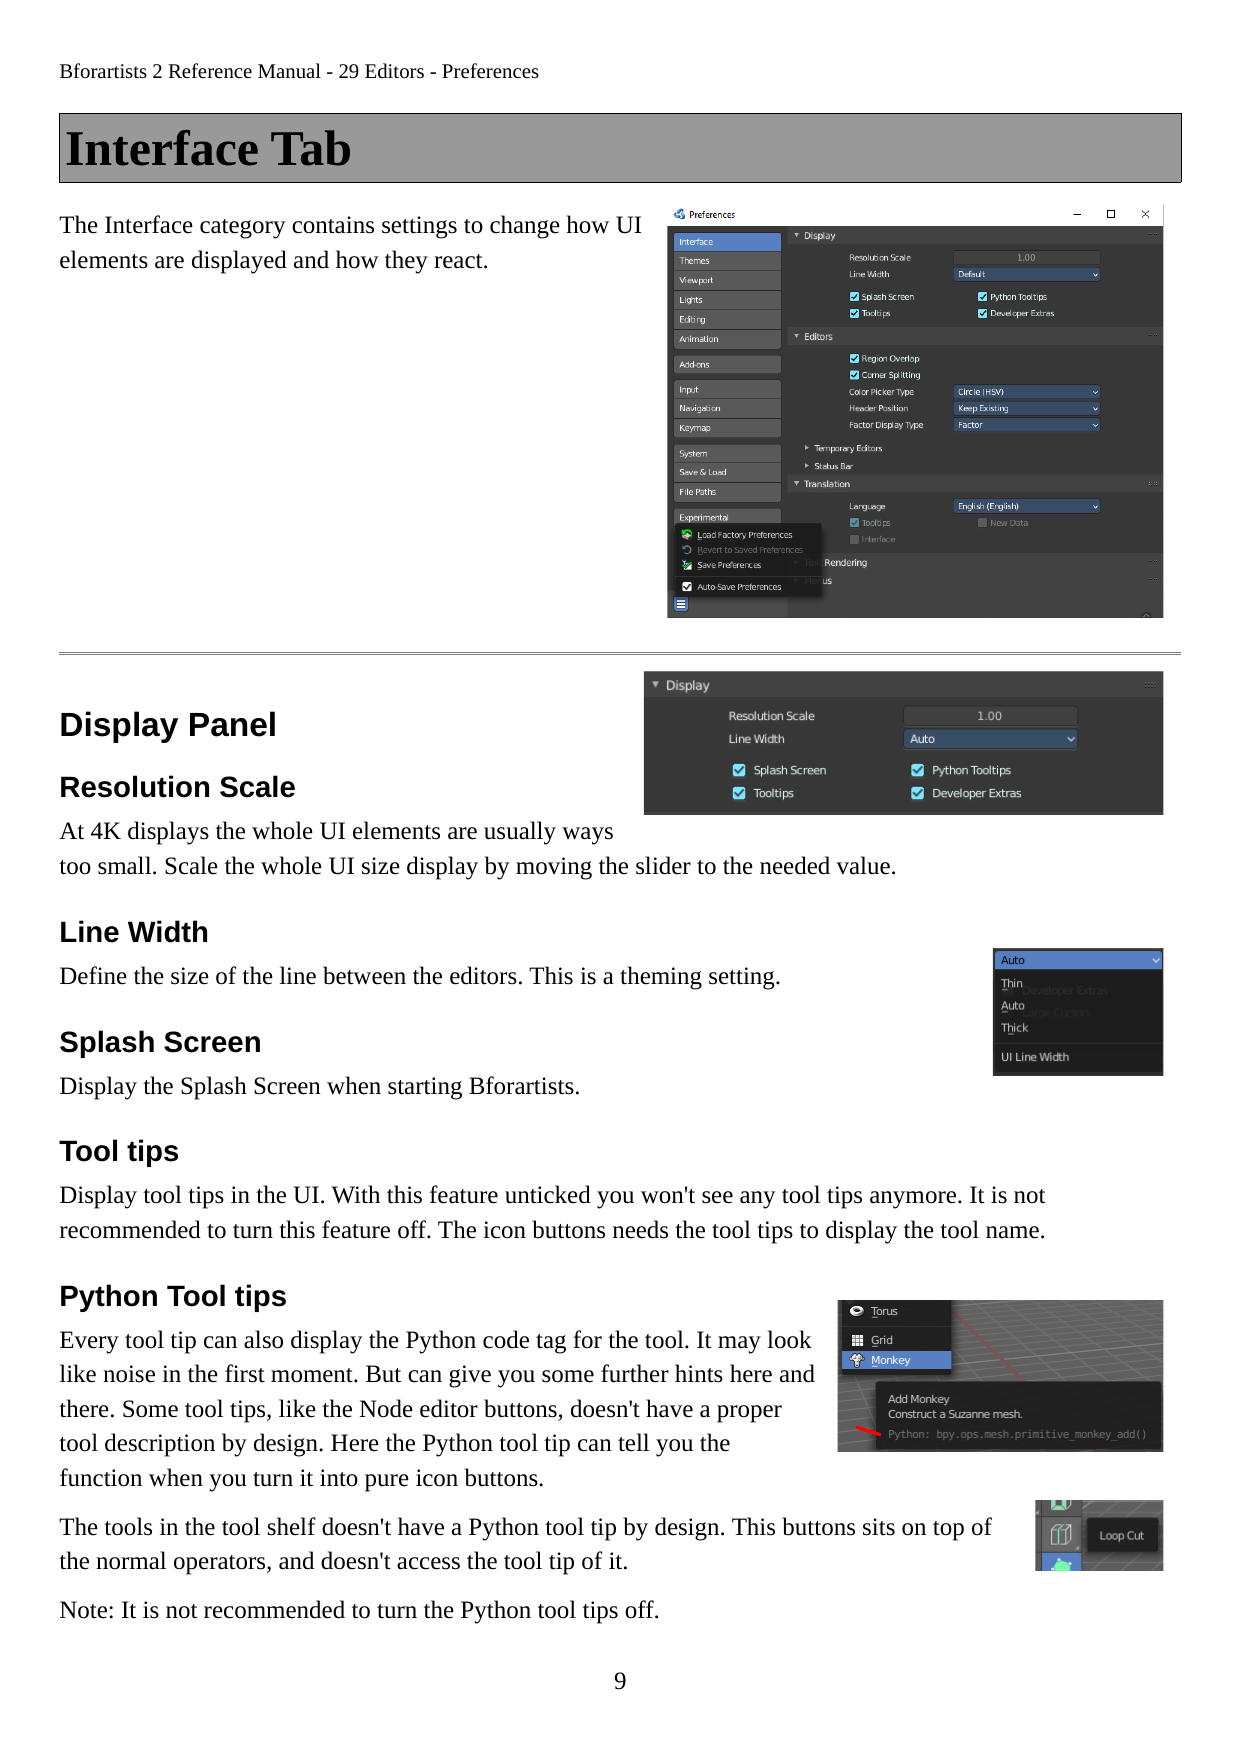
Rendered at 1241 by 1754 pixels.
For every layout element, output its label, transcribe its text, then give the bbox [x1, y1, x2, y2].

table_header Interface Tab [60, 114, 1181, 182]
picture [837, 1300, 1164, 1452]
text Display tool tips in the UI. With this feature unticked you won't see any tool tips anymore. It is not recommended to turn this feature off. The icon buttons needs the tool tips to display the tool name. [59, 1181, 1181, 1244]
picture [1035, 1500, 1164, 1571]
text At 4K displays the whole UI elements are usually ways too small. Scale the whole UI size display by moving the slider to the needed value. [59, 816, 1181, 880]
subtitle Display Panel [59, 704, 643, 743]
picture [643, 671, 1164, 815]
subtitle Python Tool tips [59, 1279, 1181, 1312]
subtitle Resolution Scale [59, 770, 643, 804]
subtitle [1164, 770, 1181, 804]
text Define the size of the line between the editors. This is a theming setting. [59, 961, 992, 989]
subtitle [1164, 1024, 1181, 1058]
text Note: It is not recommended to turn the Python tool tips off. [59, 1596, 1181, 1624]
text The tools in the tool shelf doesn't have a Python tool tip by design. This buttons sits on top of the normal operators, and doesn't access the tool tip of it. [59, 1512, 1181, 1575]
text Every tool tip can also display the Python code tag for the tool. It may look like noise in the first moment. But can give you some further hints here and there. Some tool tips, like the Node editor buttons, doesn't have a proper tool description by design. Here the Python tool tip can tell you the function when you turn it into pure icon buttons. [59, 1325, 1181, 1492]
subtitle Tool tips [59, 1134, 1181, 1168]
picture [667, 204, 1164, 618]
subtitle Line Width [59, 914, 1181, 948]
text The Interface category contains settings to change how UI elements are displayed and how they react. [59, 211, 667, 274]
text Display the Splash Screen when starting Bforartists. [59, 1071, 1181, 1099]
subtitle [1164, 704, 1181, 743]
picture [992, 948, 1164, 1076]
subtitle Splash Screen [59, 1024, 992, 1058]
